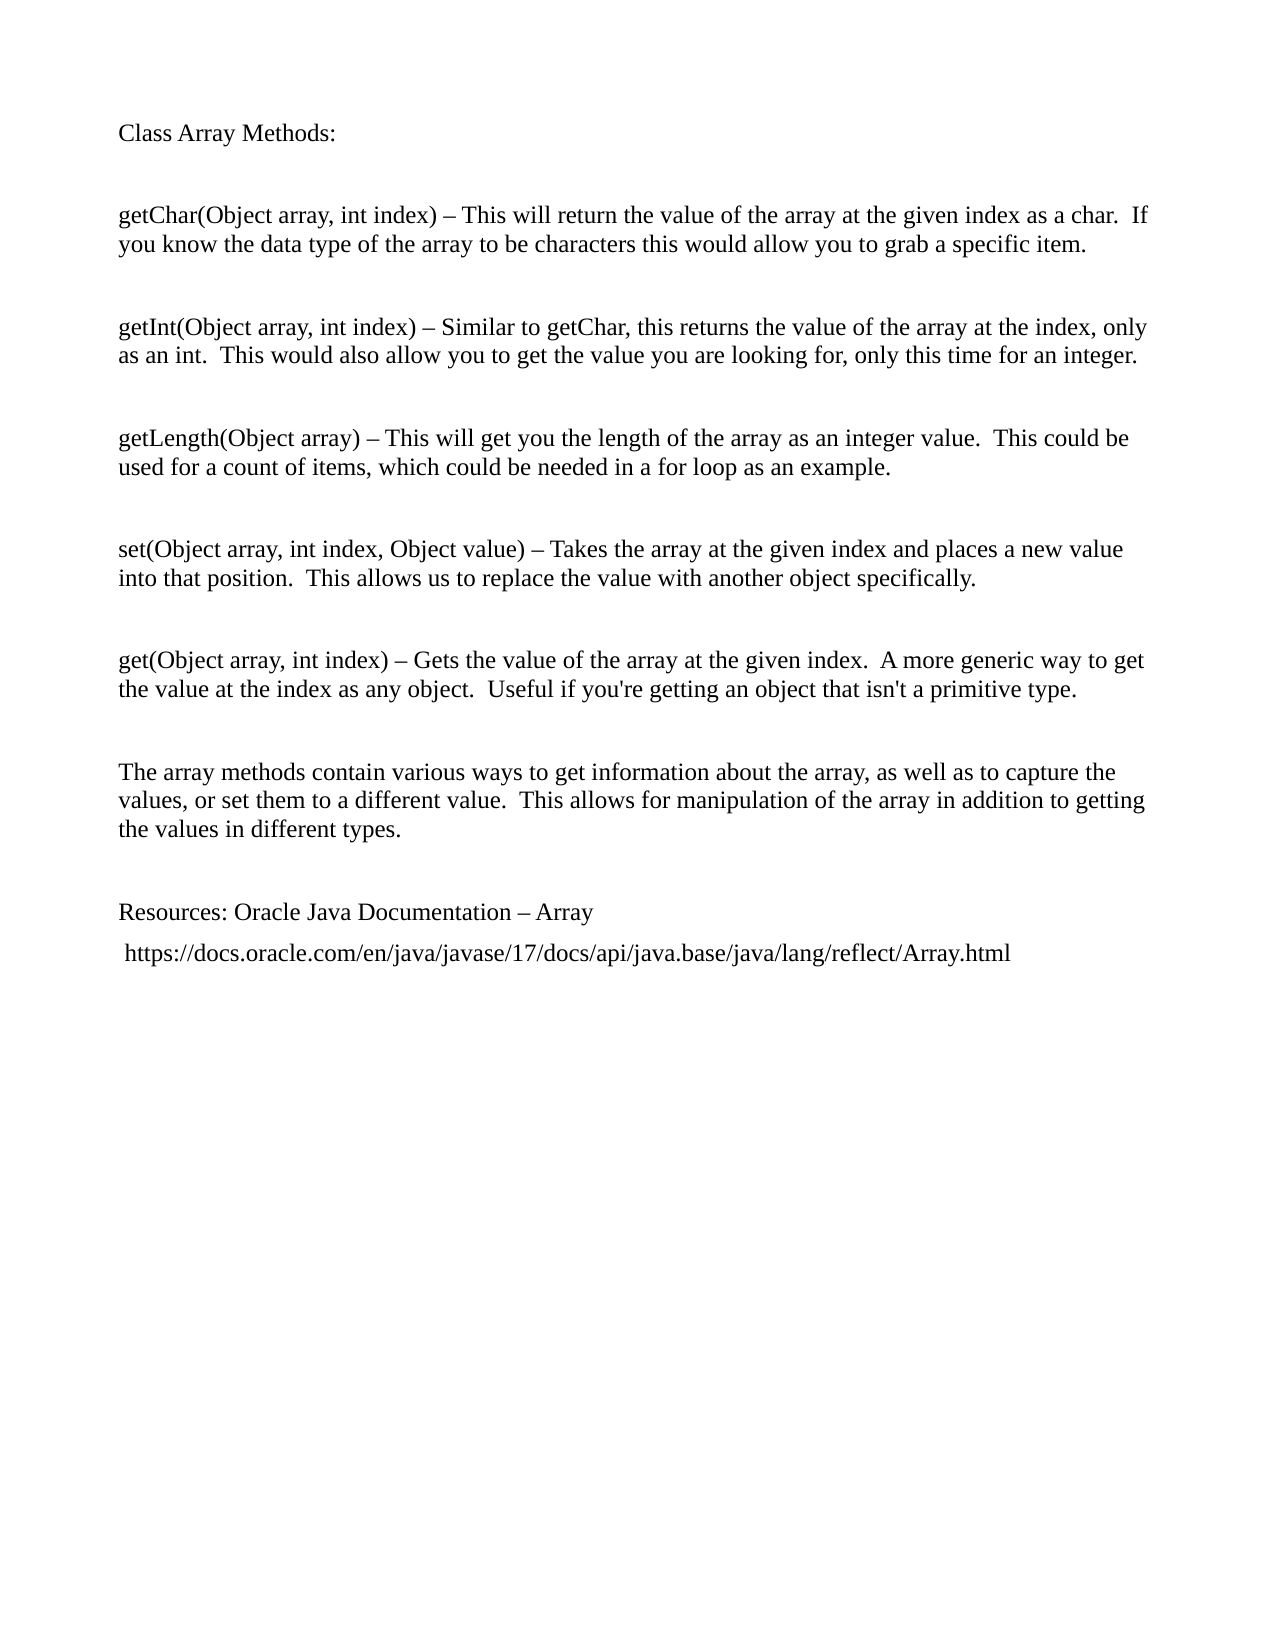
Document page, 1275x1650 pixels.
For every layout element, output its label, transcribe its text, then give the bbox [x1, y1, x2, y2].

text getLength(Object array) – This will get you the length of the array as an integer value. This could be used for a count of items, which could be needed in a for loop as an example. [118, 423, 1157, 481]
text get(Object array, int index) – Gets the value of the array at the given index. A more generic way to get the value at the index as any object. Useful if you're getting an object that isn't a primitive type. [118, 646, 1157, 703]
text The array methods contain various ways to get information about the array, as well as to capture the values, or set them to a different value. This allows for manipulation of the array in addition to getting the values in different types. [118, 757, 1157, 843]
text Resources: Oracle Java Documentation – Array [118, 897, 1157, 926]
text https://docs.oracle.com/en/java/javase/17/docs/api/java.base/java/lang/reflect/Array.html [118, 938, 1157, 967]
text Class Array Methods: [118, 118, 1157, 147]
text getChar(Object array, int index) – This will return the value of the array at the given index as a char. If you know the data type of the array to be characters this would allow you to grab a specific item. [118, 201, 1157, 258]
text set(Object array, int index, Object value) – Takes the array at the given index and places a new value into that position. This allows us to replace the value with another object specifically. [118, 534, 1157, 592]
text getInt(Object array, int index) – Similar to getChar, this returns the value of the array at the index, only as an int. This would also allow you to get the value you are looking for, only this time for an integer. [118, 312, 1157, 369]
